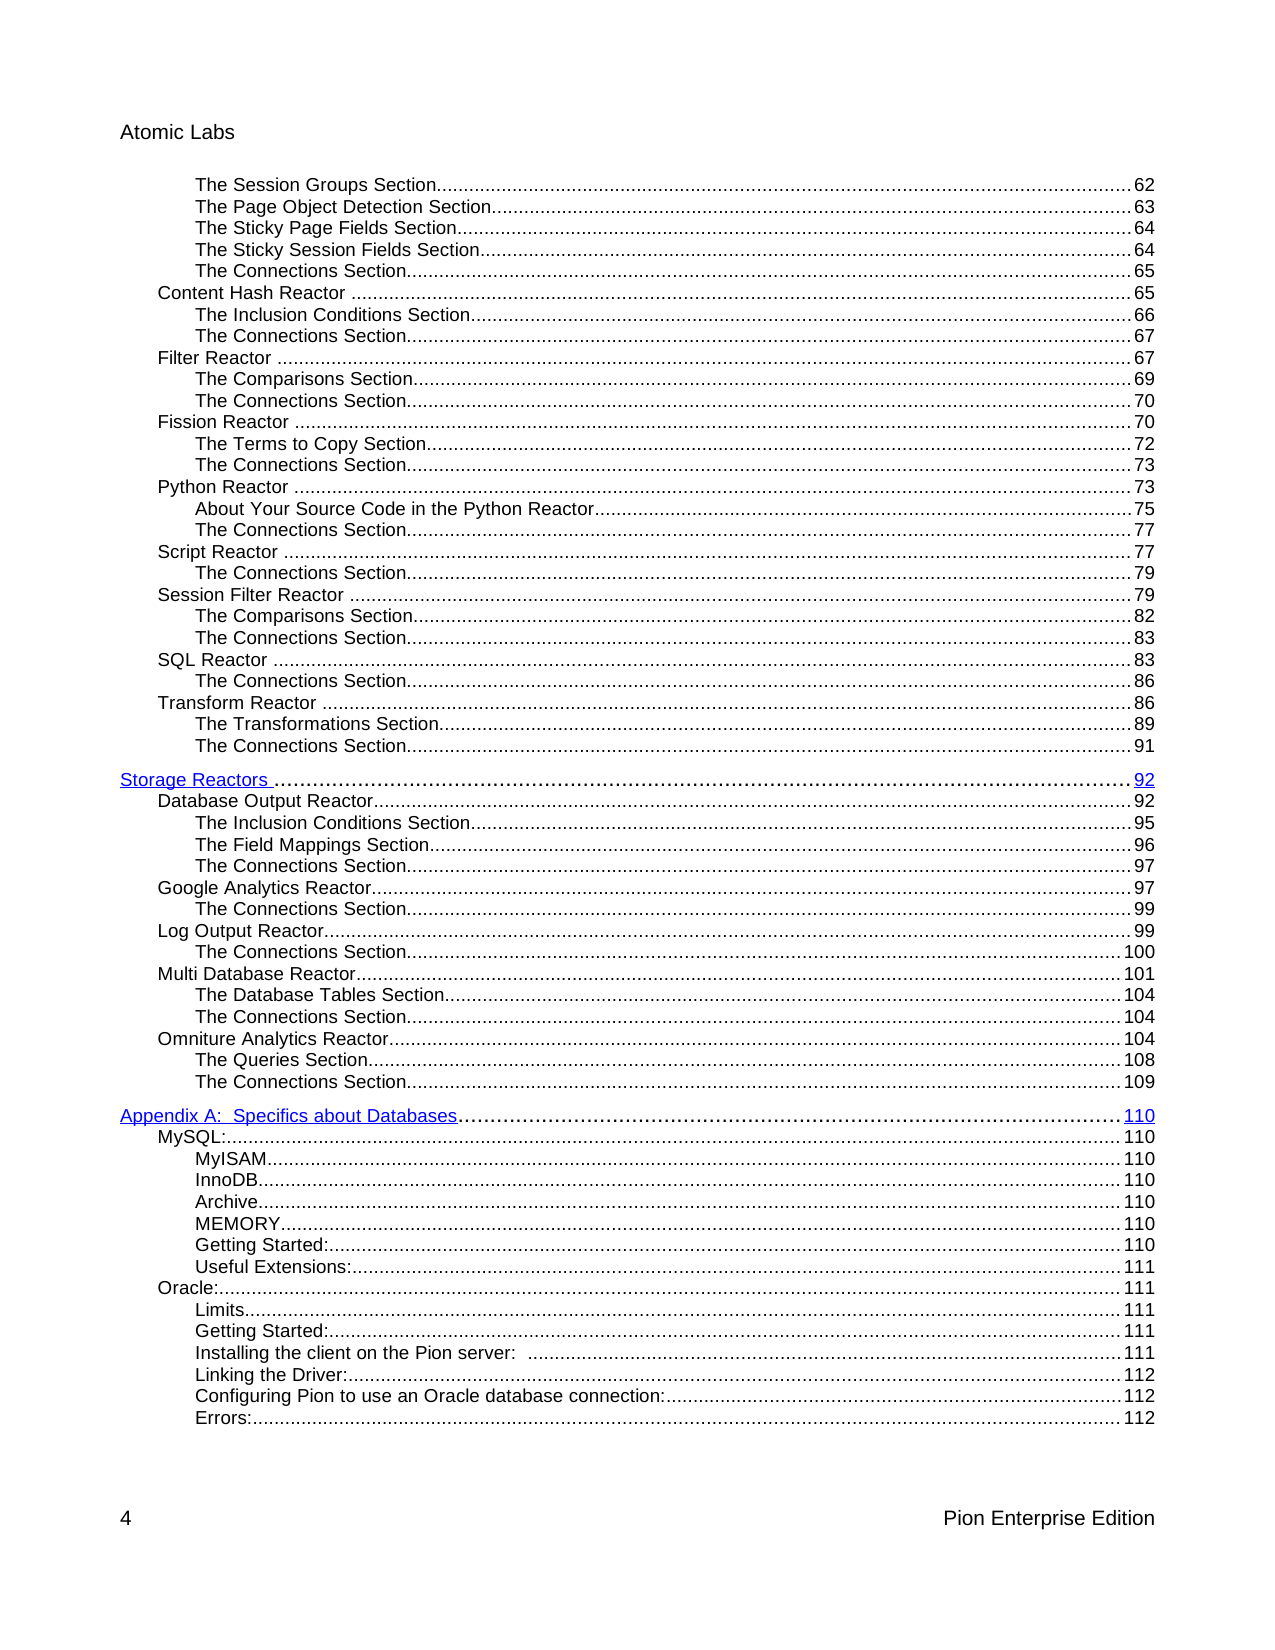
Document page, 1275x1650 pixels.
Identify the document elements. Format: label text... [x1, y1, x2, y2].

text Archive 110 [195, 1191, 1155, 1212]
text The Connections Section 97 [195, 855, 1155, 877]
text The Comparisons Section 69 [195, 368, 1155, 390]
text The Inclusion Conditions Section 66 [195, 303, 1155, 325]
text Installing the client on the Pion server: 111 [195, 1342, 1155, 1363]
text The Connections Section 73 [195, 454, 1155, 476]
text Transform Reactor 86 [157, 692, 1155, 713]
text The Sticky Page Fields Section 64 [195, 217, 1155, 239]
text The Connections Section 65 [195, 260, 1155, 282]
text The Terms to Copy Section 72 [195, 433, 1155, 454]
text The Page Object Detection Section 63 [195, 196, 1155, 217]
text Configuring Pion to use an Oracle database connection: 112 [195, 1385, 1155, 1407]
text Fission Reactor 70 [157, 411, 1155, 433]
text The Session Groups Section 62 [195, 174, 1155, 196]
text The Queries Section 108 [195, 1049, 1155, 1071]
text Log Output Reactor 99 [157, 920, 1155, 941]
text Useful Extensions: 111 [195, 1256, 1155, 1277]
text The Transformations Section 89 [195, 713, 1155, 735]
text InnoDB 110 [195, 1169, 1155, 1191]
text The Sticky Session Fields Section 64 [195, 239, 1155, 260]
text The Connections Section 104 [195, 1006, 1155, 1027]
text MyISAM 110 [195, 1148, 1155, 1169]
text The Connections Section 109 [195, 1071, 1155, 1092]
text The Connections Section 83 [195, 627, 1155, 648]
text Python Reactor 73 [157, 476, 1155, 497]
text The Comparisons Section 82 [195, 605, 1155, 627]
text The Connections Section 79 [195, 562, 1155, 584]
text The Field Mappings Section 96 [195, 833, 1155, 855]
text The Connections Section 99 [195, 898, 1155, 920]
text The Inclusion Conditions Section 95 [195, 812, 1155, 833]
text SQL Reactor 83 [157, 648, 1155, 670]
text The Connections Section 91 [195, 735, 1155, 756]
text Google Analytics Reactor 97 [157, 877, 1155, 898]
text Getting Started: 110 [195, 1234, 1155, 1256]
text Filter Reactor 67 [157, 347, 1155, 368]
text MySQL: 110 [157, 1126, 1155, 1148]
text The Connections Section 67 [195, 325, 1155, 347]
text Appendix A: Specifics about Databases 110 [120, 1105, 1155, 1126]
text Multi Database Reactor 101 [157, 963, 1155, 984]
text Session Filter Reactor 79 [157, 584, 1155, 605]
text The Connections Section 70 [195, 390, 1155, 411]
text Oracle: 111 [157, 1277, 1155, 1299]
text Content Hash Reactor 65 [157, 282, 1155, 303]
text The Connections Section 77 [195, 519, 1155, 541]
text Limits 111 [195, 1299, 1155, 1320]
text Storage Reactors 92 [120, 769, 1155, 790]
text Errors: 112 [195, 1407, 1155, 1428]
text The Database Tables Section 104 [195, 984, 1155, 1006]
text Omniture Analytics Reactor 104 [157, 1027, 1155, 1049]
text MEMORY 110 [195, 1212, 1155, 1234]
text Getting Started: 111 [195, 1320, 1155, 1342]
text The Connections Section 86 [195, 670, 1155, 692]
text About Your Source Code in the Python Reactor 75 [195, 497, 1155, 519]
text Script Reactor 77 [157, 541, 1155, 562]
text Linking the Driver: 112 [195, 1363, 1155, 1385]
text The Connections Section 100 [195, 941, 1155, 963]
text Database Output Reactor 92 [157, 790, 1155, 812]
